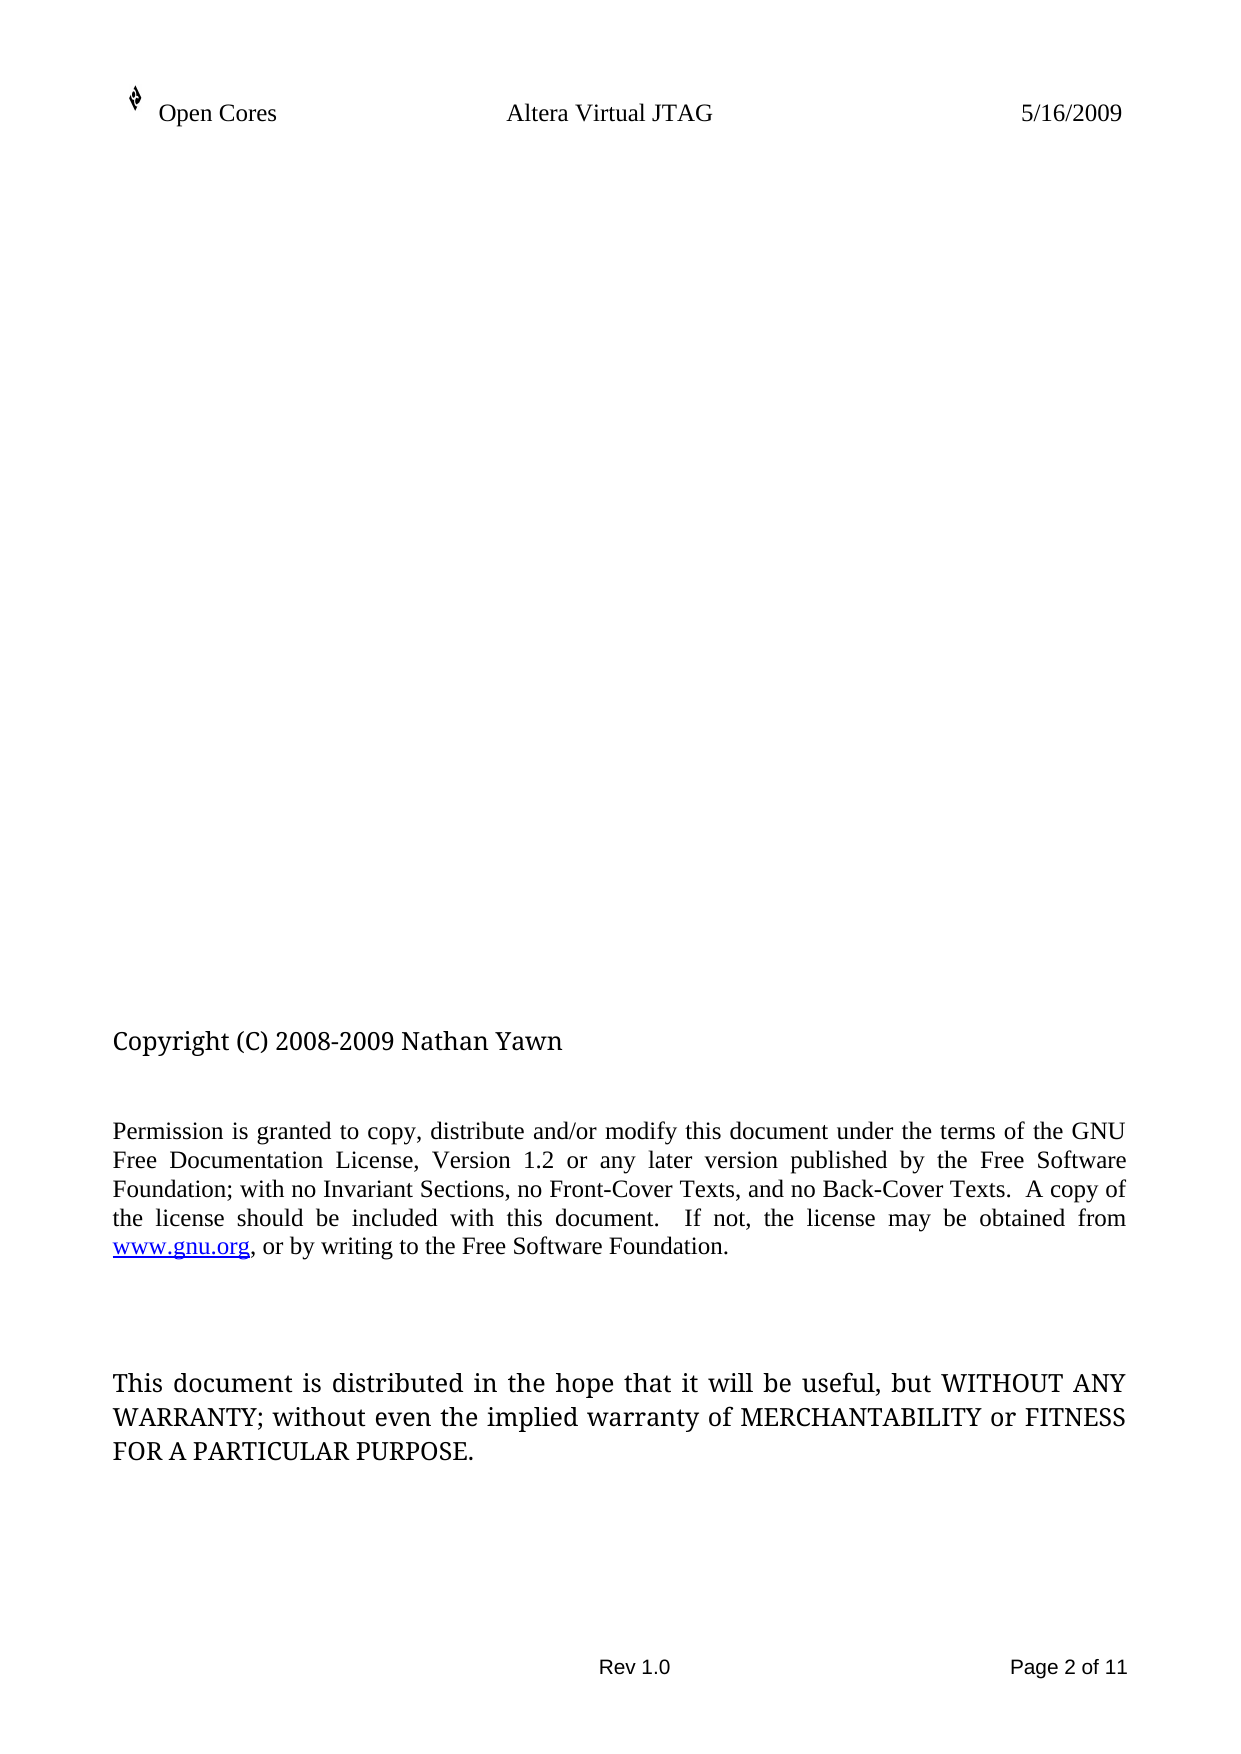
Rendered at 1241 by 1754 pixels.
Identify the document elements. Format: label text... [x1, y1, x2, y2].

text Copyright (C) 2008-2009 Nathan Yawn [112, 1023, 1128, 1057]
text This document is distributed in the hope that it will be useful, but WITHOUT ANY WARRANTY; without even the implied warranty of MERCHANTABILITY or FITNESS FOR A PARTICULAR PURPOSE. [112, 1366, 1128, 1468]
text Permission is granted to copy, distribute and/or modify this document under the terms of the GNU Free Documentation License, Version 1.2 or any later version published by the Free Software Foundation; with no Invariant Sections, no Front-Cover Texts, and no Back-Cover Texts. A copy of the license should be included with this document. If not, the license may be obtained from www.gnu.org, or by writing to the Free Software Foundation. [112, 1116, 1128, 1260]
